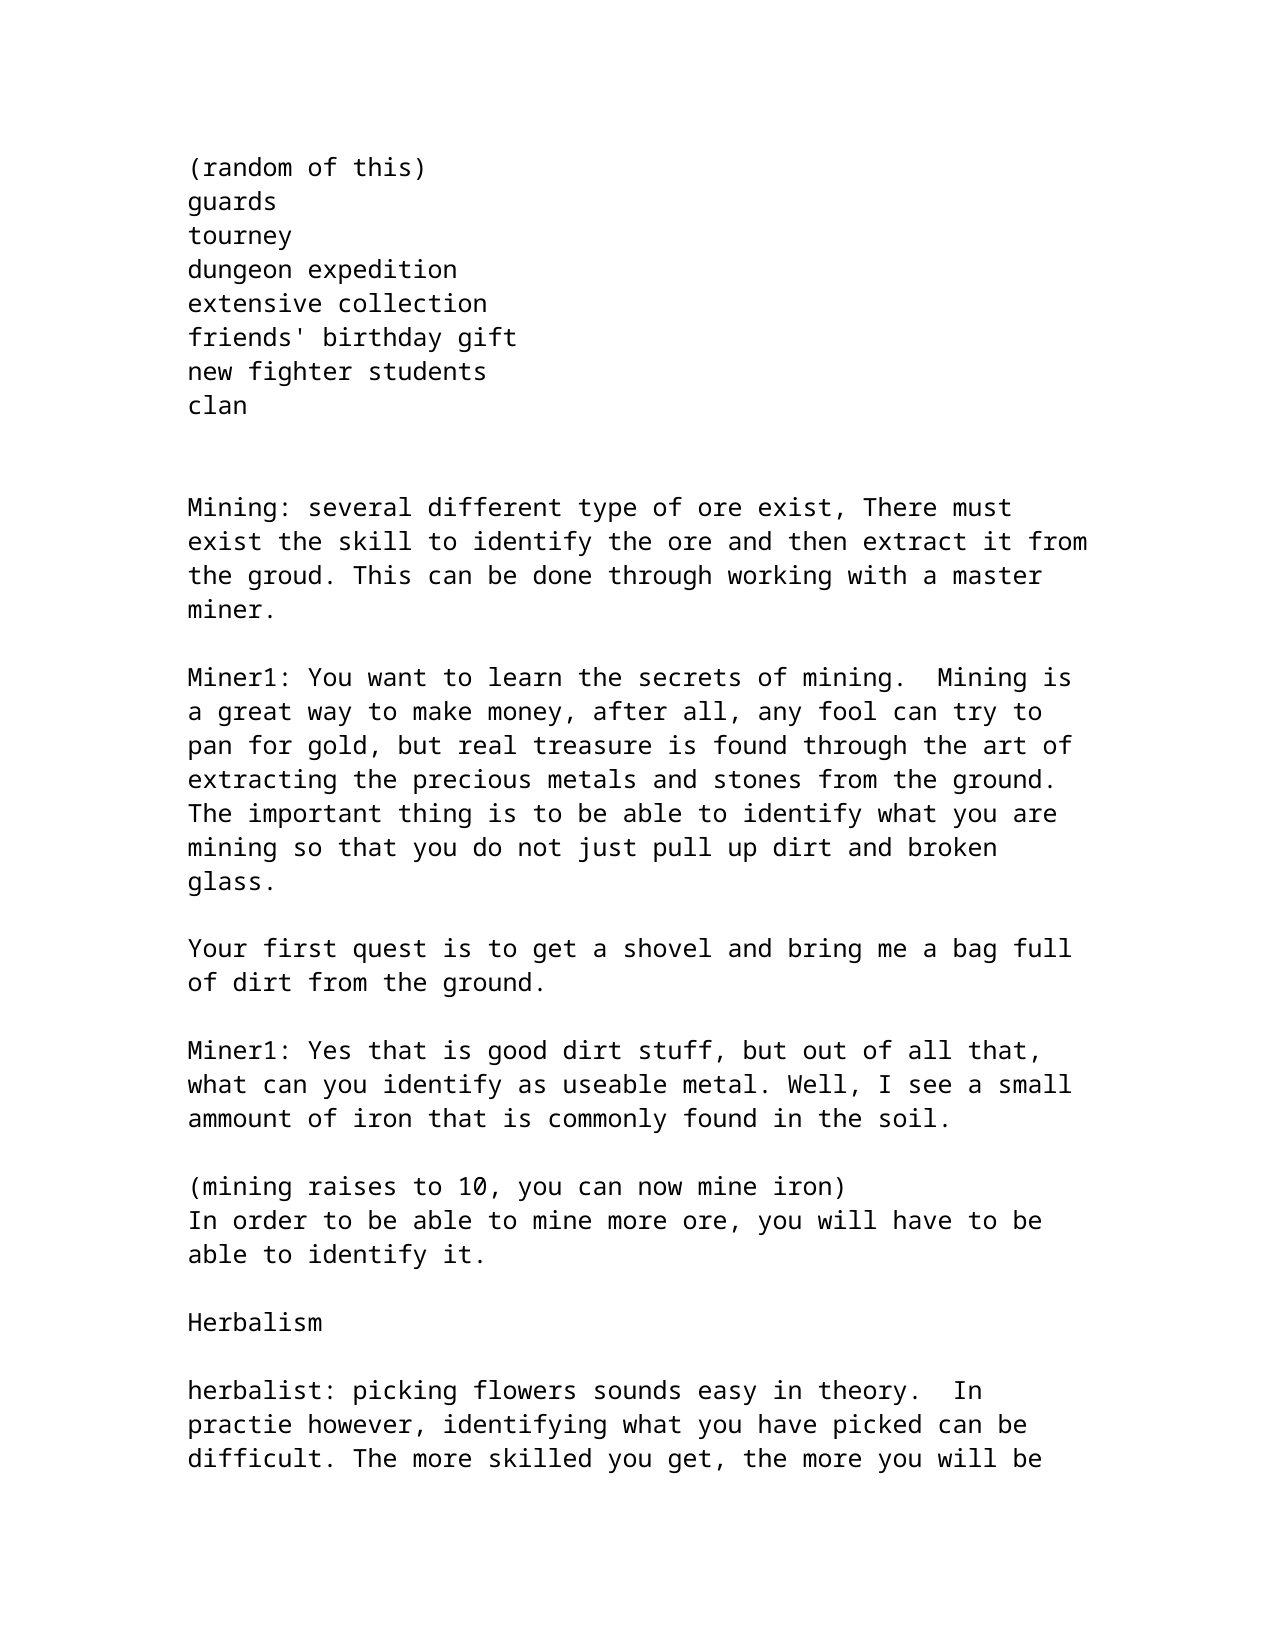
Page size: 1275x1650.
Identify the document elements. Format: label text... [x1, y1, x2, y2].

text Miner1: Yes that is good dirt stuff, but out of all that, what can you identify as useable metal. Well, I see a small ammount of iron that is commonly found in the soil. [187, 1033, 1087, 1135]
text Miner1: You want to learn the secrets of mining. Mining is a great way to make money, after all, any fool can try to pan for gold, but real treasure is found through the art of extracting the precious metals and stones from the ground. The important thing is to be able to identify what you are mining so that you do not just pull up dirt and broken glass. [187, 659, 1087, 897]
text tourney [187, 218, 1087, 252]
text dungeon expedition [187, 252, 1087, 286]
text friends' birthday gift [187, 320, 1087, 354]
text extensive collection [187, 286, 1087, 320]
text Mining: several different type of ore exist, There must exist the skill to identify the ore and then extract it from the groud. This can be done through working with a master miner. [187, 489, 1087, 625]
text In order to be able to mine more ore, you will have to be able to identify it. [187, 1203, 1087, 1271]
text (mining raises to 10, you can now mine iron) [187, 1169, 1087, 1203]
text (random of this) [187, 150, 1087, 184]
text guards [187, 184, 1087, 218]
text clan [187, 388, 1087, 422]
text new fighter students [187, 354, 1087, 388]
text herbalist: picking flowers sounds easy in theory. In practie however, identifying what you have picked can be difficult. The more skilled you get, the more you will be [187, 1372, 1087, 1474]
text Herbalism [187, 1304, 1087, 1338]
text Your first quest is to get a shovel and bring me a bag full of dirt from the ground. [187, 931, 1087, 999]
